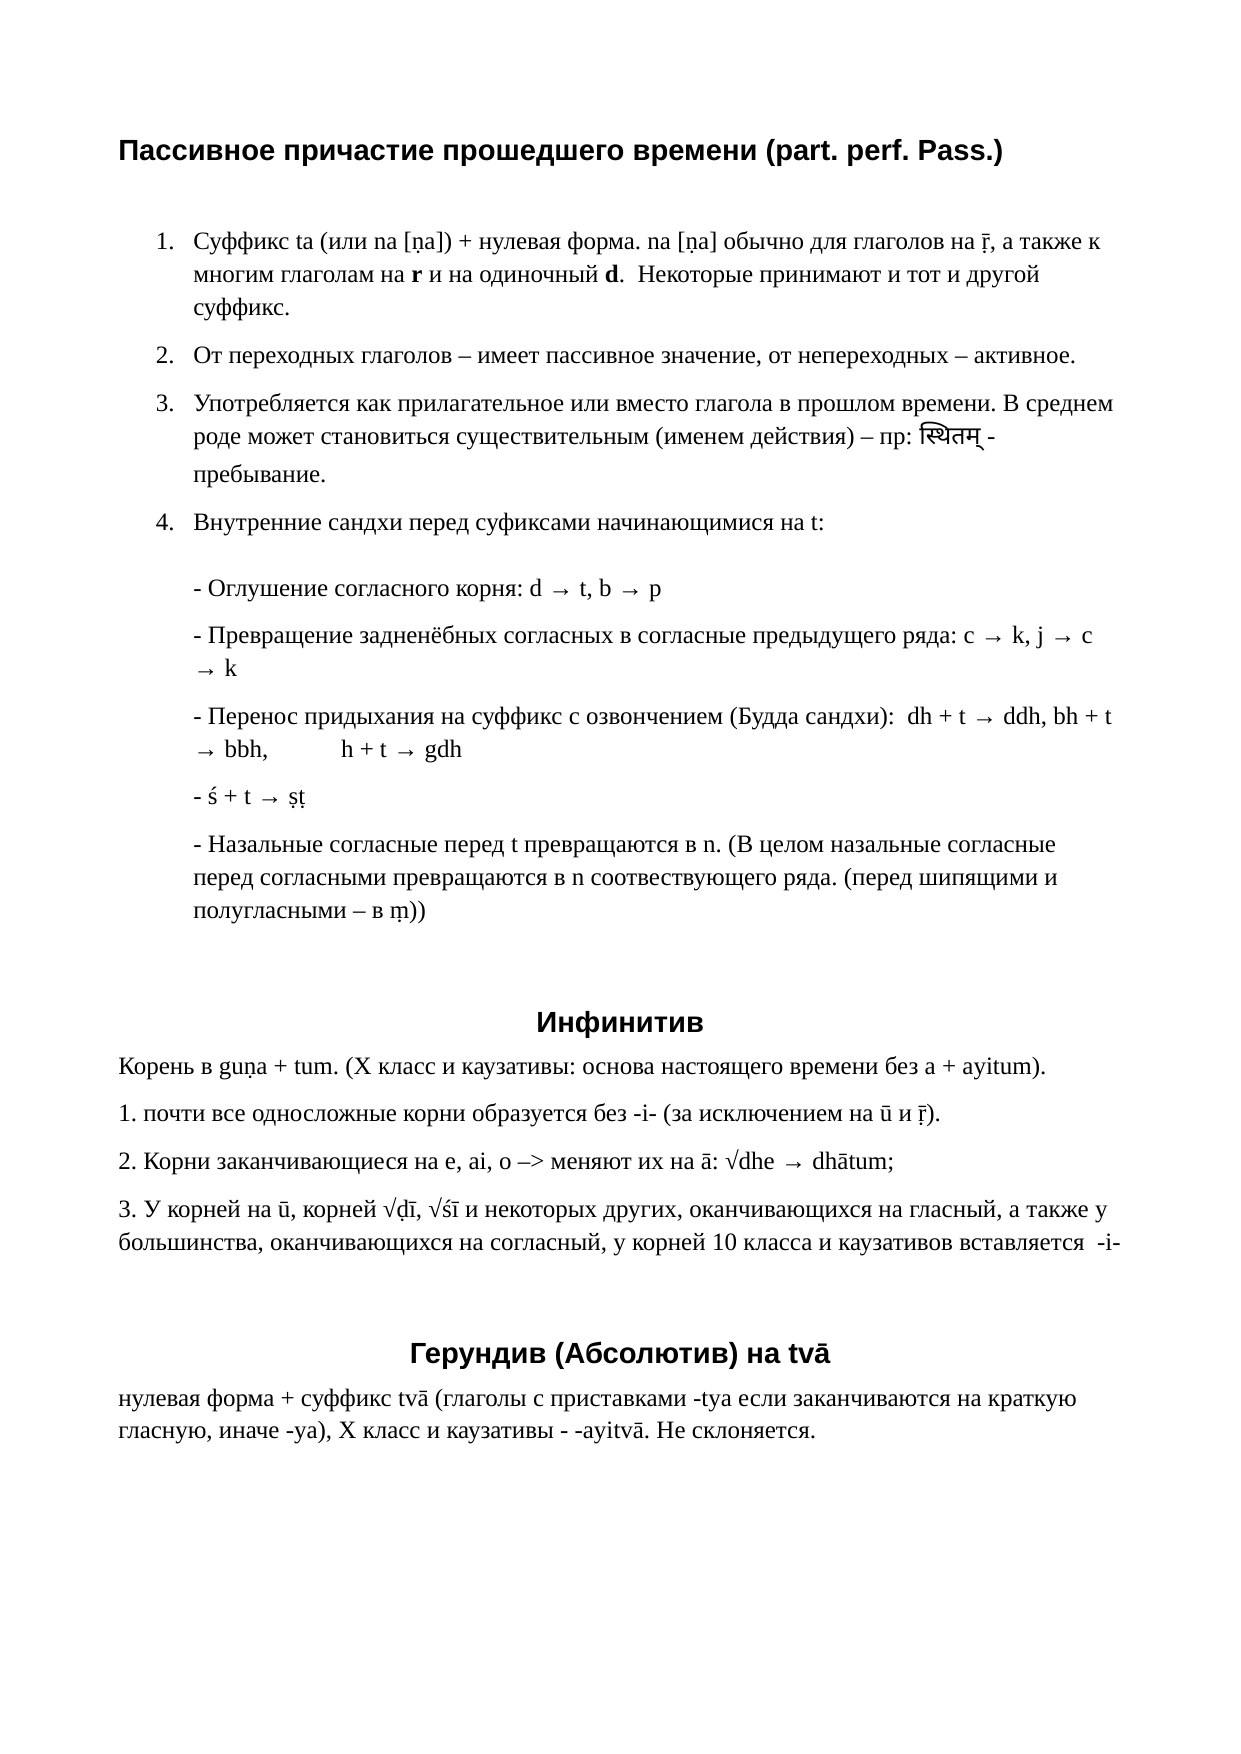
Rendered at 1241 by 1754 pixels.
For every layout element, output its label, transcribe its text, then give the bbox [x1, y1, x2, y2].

text Корень в guṇa + tum. (X класс и каузативы: основа настоящего времени без а + ayitum). [118, 1051, 1122, 1080]
list - Превращение задненёбных согласных в согласные предыдущего ряда: с → k, j → c → k [156, 620, 1122, 682]
list От переходных глаголов – имеет пассивное значение, от непереходных – активное. [156, 340, 1122, 369]
subtitle Герундив (Абсолютив) на tvā [118, 1337, 1122, 1370]
list Употребляется как прилагательное или вместо глагола в прошлом времени. В среднем роде может становиться существительным (именем действия) – пр: स्थितम् - пребывание. [156, 388, 1122, 488]
text 2. Корни заканчивающиеся на e, ai, o –> меняют их на ā: √dhe → dhātum; [118, 1146, 1122, 1175]
list Внутренние сандхи перед суфиксами начинающимися на t: - Оглушение согласного корня: d → t, b → p [156, 507, 1122, 601]
subtitle Пассивное причастие прошедшего времени (part. perf. Pass.) [118, 133, 1122, 166]
text 3. У корней на ū, корней √ḍī, √śī и некоторых других, оканчивающихся на гласный, а также у большинства, оканчивающихся на согласный, у корней 10 класса и каузативов вставляется -i- [118, 1194, 1122, 1256]
list - ś + t → ṣṭ [156, 781, 1122, 810]
text нулевая форма + суффикс tvā (глаголы с приставками -tya если заканчиваются на краткую гласную, иначе -ya), X класс и каузативы - -ayitvā. Не склоняется. [118, 1383, 1122, 1444]
list - Перенос придыхания на суффикс с озвончением (Будда сандхи): dh + t → ddh, bh + t → bbh, h + t → gdh [156, 701, 1122, 763]
list - Назальные согласные перед t превращаются в n. (В целом назальные согласные перед согласными превращаются в n соотвествующего ряда. (перед шипящими и полугласными – в ṃ)) [156, 829, 1122, 924]
list Суффикс ta (или na [ṇa]) + нулевая форма. na [ṇa] обычно для глаголов на ṝ, а также к многим глаголам на r и на одиночный d. Некоторые принимают и тот и другой суффикс. [156, 226, 1122, 321]
subtitle Инфинитив [118, 1005, 1122, 1038]
text 1. почти все односложные корни образуется без -i- (за исключением на ū и ṝ). [118, 1098, 1122, 1127]
